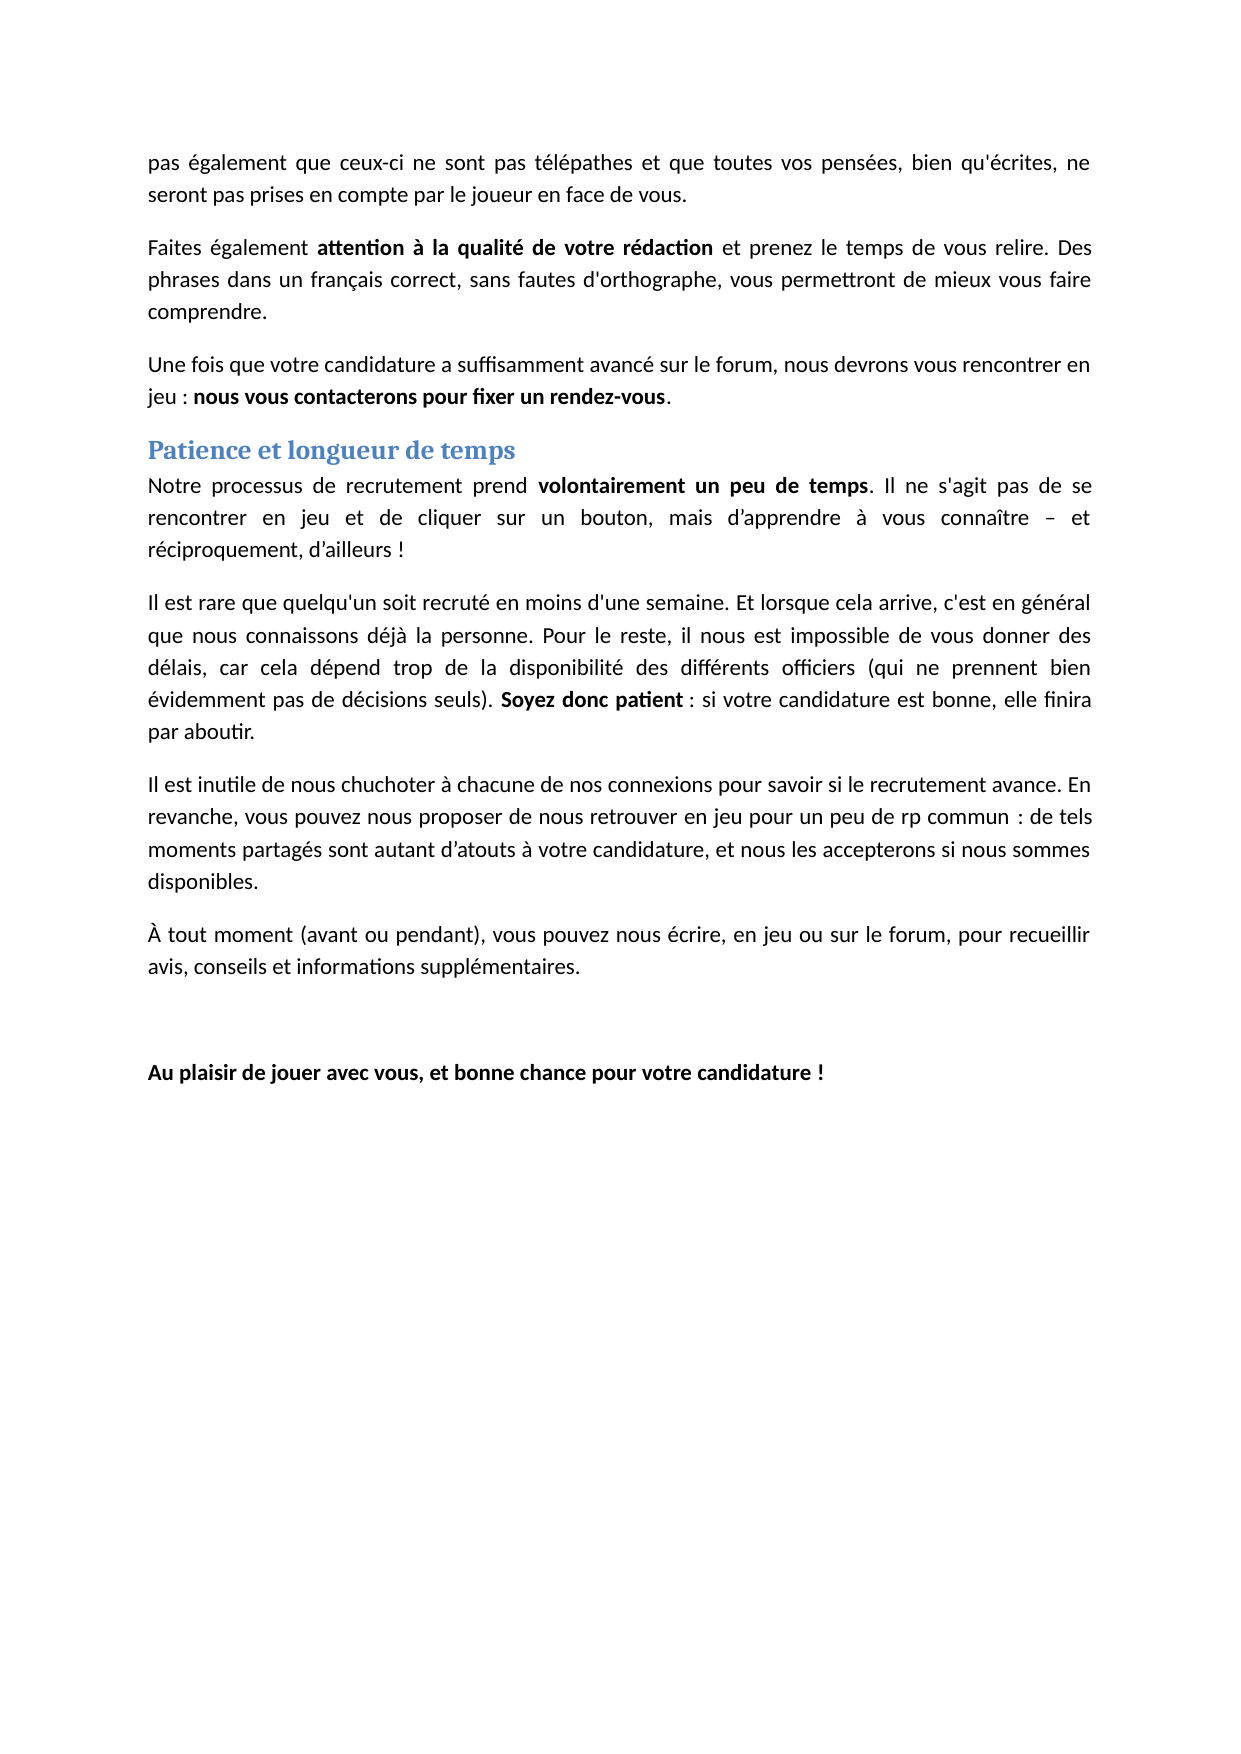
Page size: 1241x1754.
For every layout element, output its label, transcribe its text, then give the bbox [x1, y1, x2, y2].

text À tout moment (avant ou pendant), vous pouvez nous écrire, en jeu ou sur le forum, pour recueillir avis, conseils et informations supplémentaires. [148, 920, 1093, 980]
text Une fois que votre candidature a suffisamment avancé sur le forum, nous devrons vous rencontrer en jeu : nous vous contacterons pour fixer un rendez-vous. [148, 350, 1093, 410]
text Il est rare que quelqu'un soit recruté en moins d'une semaine. Et lorsque cela arrive, c'est en général que nous connaissons déjà la personne. Pour le reste, il nous est impossible de vous donner des délais, car cela dépend trop de la disponibilité des différents officiers (qui ne prennent bien évidemment pas de décisions seuls). Soyez donc patient : si votre candidature est bonne, elle finira par aboutir. [148, 588, 1093, 745]
text Il est inutile de nous chuchoter à chacune de nos connexions pour savoir si le recrutement avance. En revanche, vous pouvez nous proposer de nous retrouver en jeu pour un peu de rp commun : de tels moments partagés sont autant d’atouts à votre candidature, et nous les accepterons si nous sommes disponibles. [148, 770, 1093, 895]
text pas également que ceux-ci ne sont pas télépathes et que toutes vos pensées, bien qu'écrites, ne seront pas prises en compte par le joueur en face de vous. [148, 148, 1093, 208]
text Faites également attention à la qualité de votre rédaction et prenez le temps de vous relire. Des phrases dans un français correct, sans fautes d'orthographe, vous permettront de mieux vous faire comprendre. [148, 233, 1093, 325]
subtitle Patience et longueur de temps [148, 435, 1093, 467]
text Notre processus de recrutement prend volontairement un peu de temps. Il ne s'agit pas de se rencontrer en jeu et de cliquer sur un bouton, mais d’apprendre à vous connaître – et réciproquement, d’ailleurs ! [148, 471, 1093, 563]
text Au plaisir de jouer avec vous, et bonne chance pour votre candidature ! [148, 1058, 1093, 1086]
